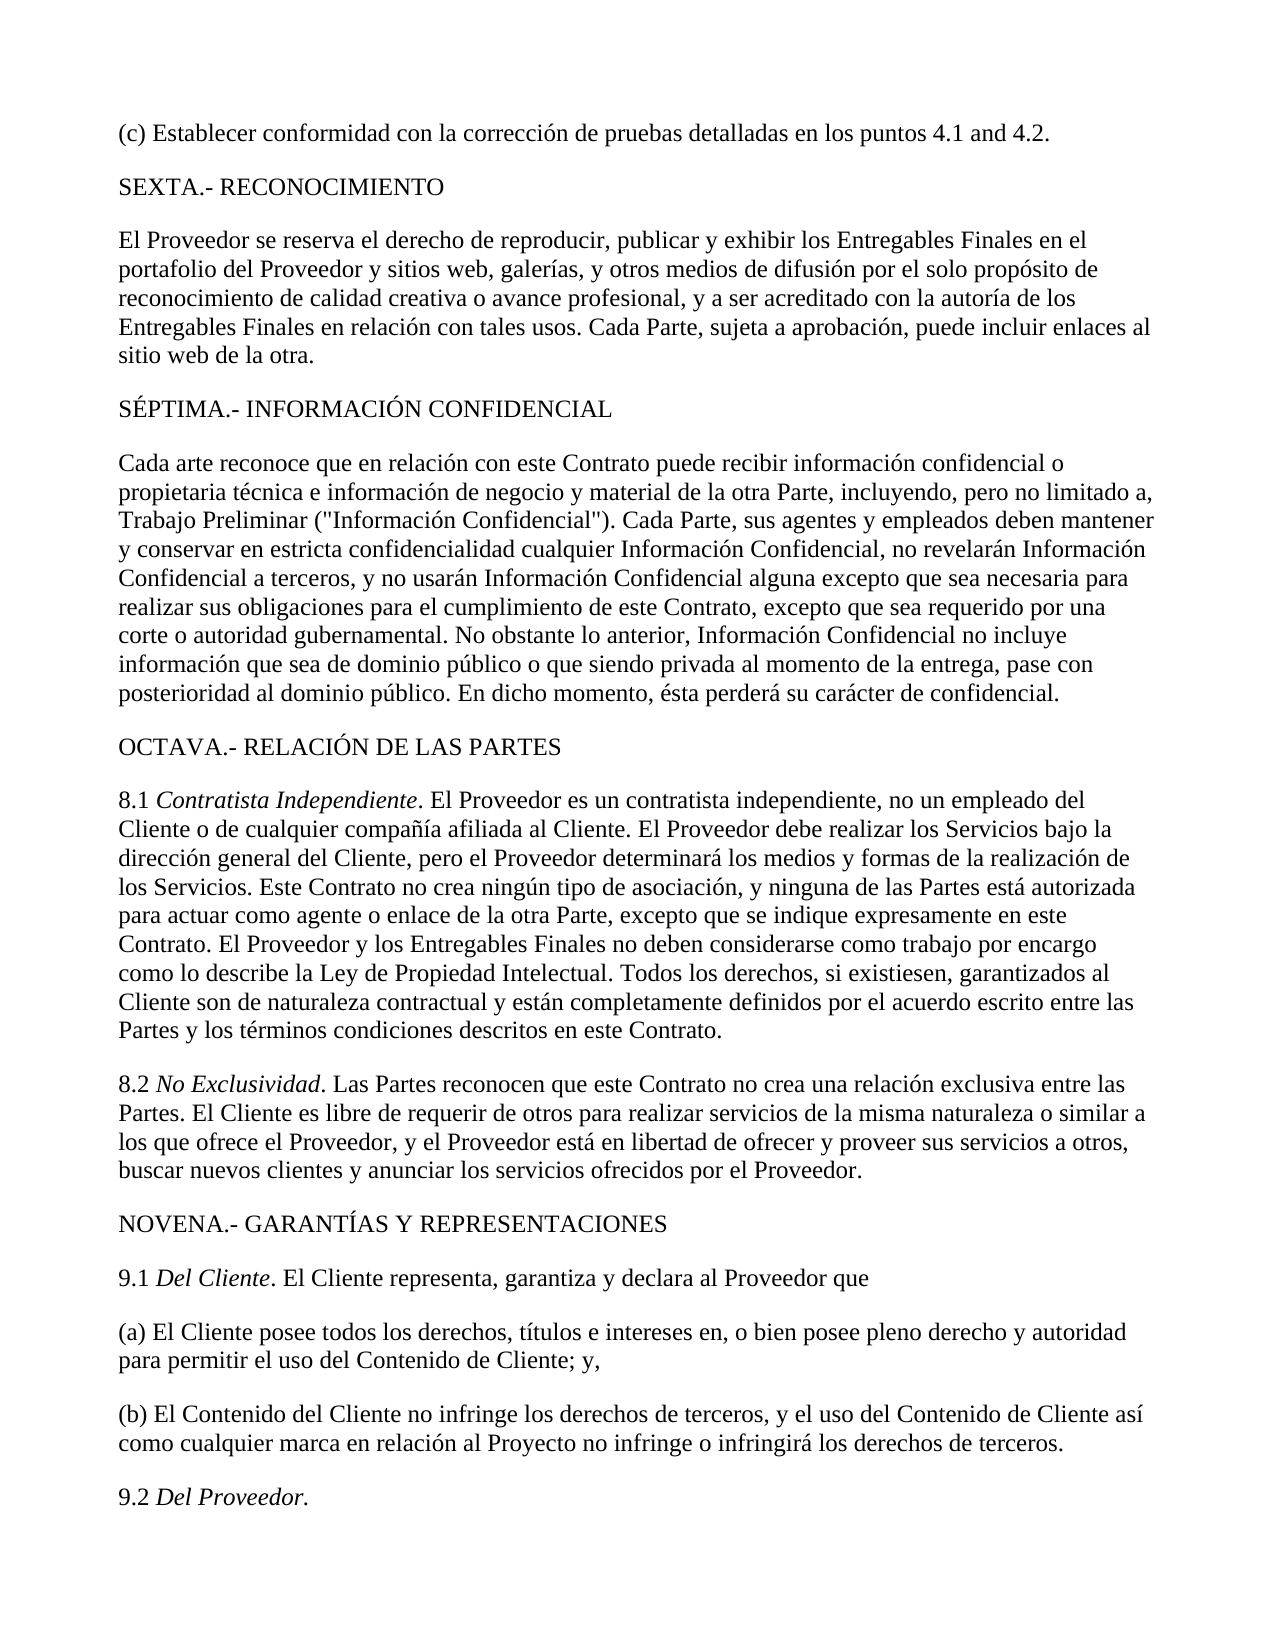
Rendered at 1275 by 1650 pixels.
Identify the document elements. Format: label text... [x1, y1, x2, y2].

text (a) El Cliente posee todos los derechos, títulos e intereses en, o bien posee pleno derecho y autoridad para permitir el uso del Contenido de Cliente; y, [118, 1317, 1157, 1374]
text (b) El Contenido del Cliente no infringe los derechos de terceros, y el uso del Contenido de Cliente así como cualquier marca en relación al Proyecto no infringe o infringirá los derechos de terceros. [118, 1399, 1157, 1457]
text SÉPTIMA.- INFORMACIÓN CONFIDENCIAL [118, 394, 1157, 423]
text OCTAVA.- RELACIÓN DE LAS PARTES [118, 732, 1157, 761]
text NOVENA.- GARANTÍAS Y REPRESENTACIONES [118, 1209, 1157, 1238]
text El Proveedor se reserva el derecho de reproducir, publicar y exhibir los Entregables Finales en el portafolio del Proveedor y sitios web, galerías, y otros medios de difusión por el solo propósito de reconocimiento de calidad creativa o avance profesional, y a ser acreditado con la autoría de los Entregables Finales en relación con tales usos. Cada Parte, sujeta a aprobación, puede incluir enlaces al sitio web de la otra. [118, 226, 1157, 369]
text SEXTA.- RECONOCIMIENTO [118, 172, 1157, 201]
text 9.1 Del Cliente. El Cliente representa, garantiza y declara al Proveedor que [118, 1263, 1157, 1292]
text (c) Establecer conformidad con la corrección de pruebas detalladas en los puntos 4.1 and 4.2. [118, 118, 1157, 147]
text 9.2 Del Proveedor. [118, 1482, 1157, 1511]
text 8.1 Contratista Independiente. El Proveedor es un contratista independiente, no un empleado del Cliente o de cualquier compañía afiliada al Cliente. El Proveedor debe realizar los Servicios bajo la dirección general del Cliente, pero el Proveedor determinará los medios y formas de la realización de los Servicios. Este Contrato no crea ningún tipo de asociación, y ninguna de las Partes está autorizada para actuar como agente o enlace de la otra Parte, excepto que se indique expresamente en este Contrato. El Proveedor y los Entregables Finales no deben considerarse como trabajo por encargo como lo describe la Ley de Propiedad Intelectual. Todos los derechos, si existiesen, garantizados al Cliente son de naturaleza contractual y están completamente definidos por el acuerdo escrito entre las Partes y los términos condiciones descritos en este Contrato. [118, 786, 1157, 1044]
text Cada arte reconoce que en relación con este Contrato puede recibir información confidencial o propietaria técnica e información de negocio y material de la otra Parte, incluyendo, pero no limitado a, Trabajo Preliminar ("Información Confidencial"). Cada Parte, sus agentes y empleados deben mantener y conservar en estricta confidencialidad cualquier Información Confidencial, no revelarán Información Confidencial a terceros, y no usarán Información Confidencial alguna excepto que sea necesaria para realizar sus obligaciones para el cumplimiento de este Contrato, excepto que sea requerido por una corte o autoridad gubernamental. No obstante lo anterior, Información Confidencial no incluye información que sea de dominio público o que siendo privada al momento de la entrega, pase con posterioridad al dominio público. En dicho momento, ésta perderá su carácter de confidencial. [118, 448, 1157, 707]
text 8.2 No Exclusividad. Las Partes reconocen que este Contrato no crea una relación exclusiva entre las Partes. El Cliente es libre de requerir de otros para realizar servicios de la misma naturaleza o similar a los que ofrece el Proveedor, y el Proveedor está en libertad de ofrecer y proveer sus servicios a otros, buscar nuevos clientes y anunciar los servicios ofrecidos por el Proveedor. [118, 1069, 1157, 1184]
